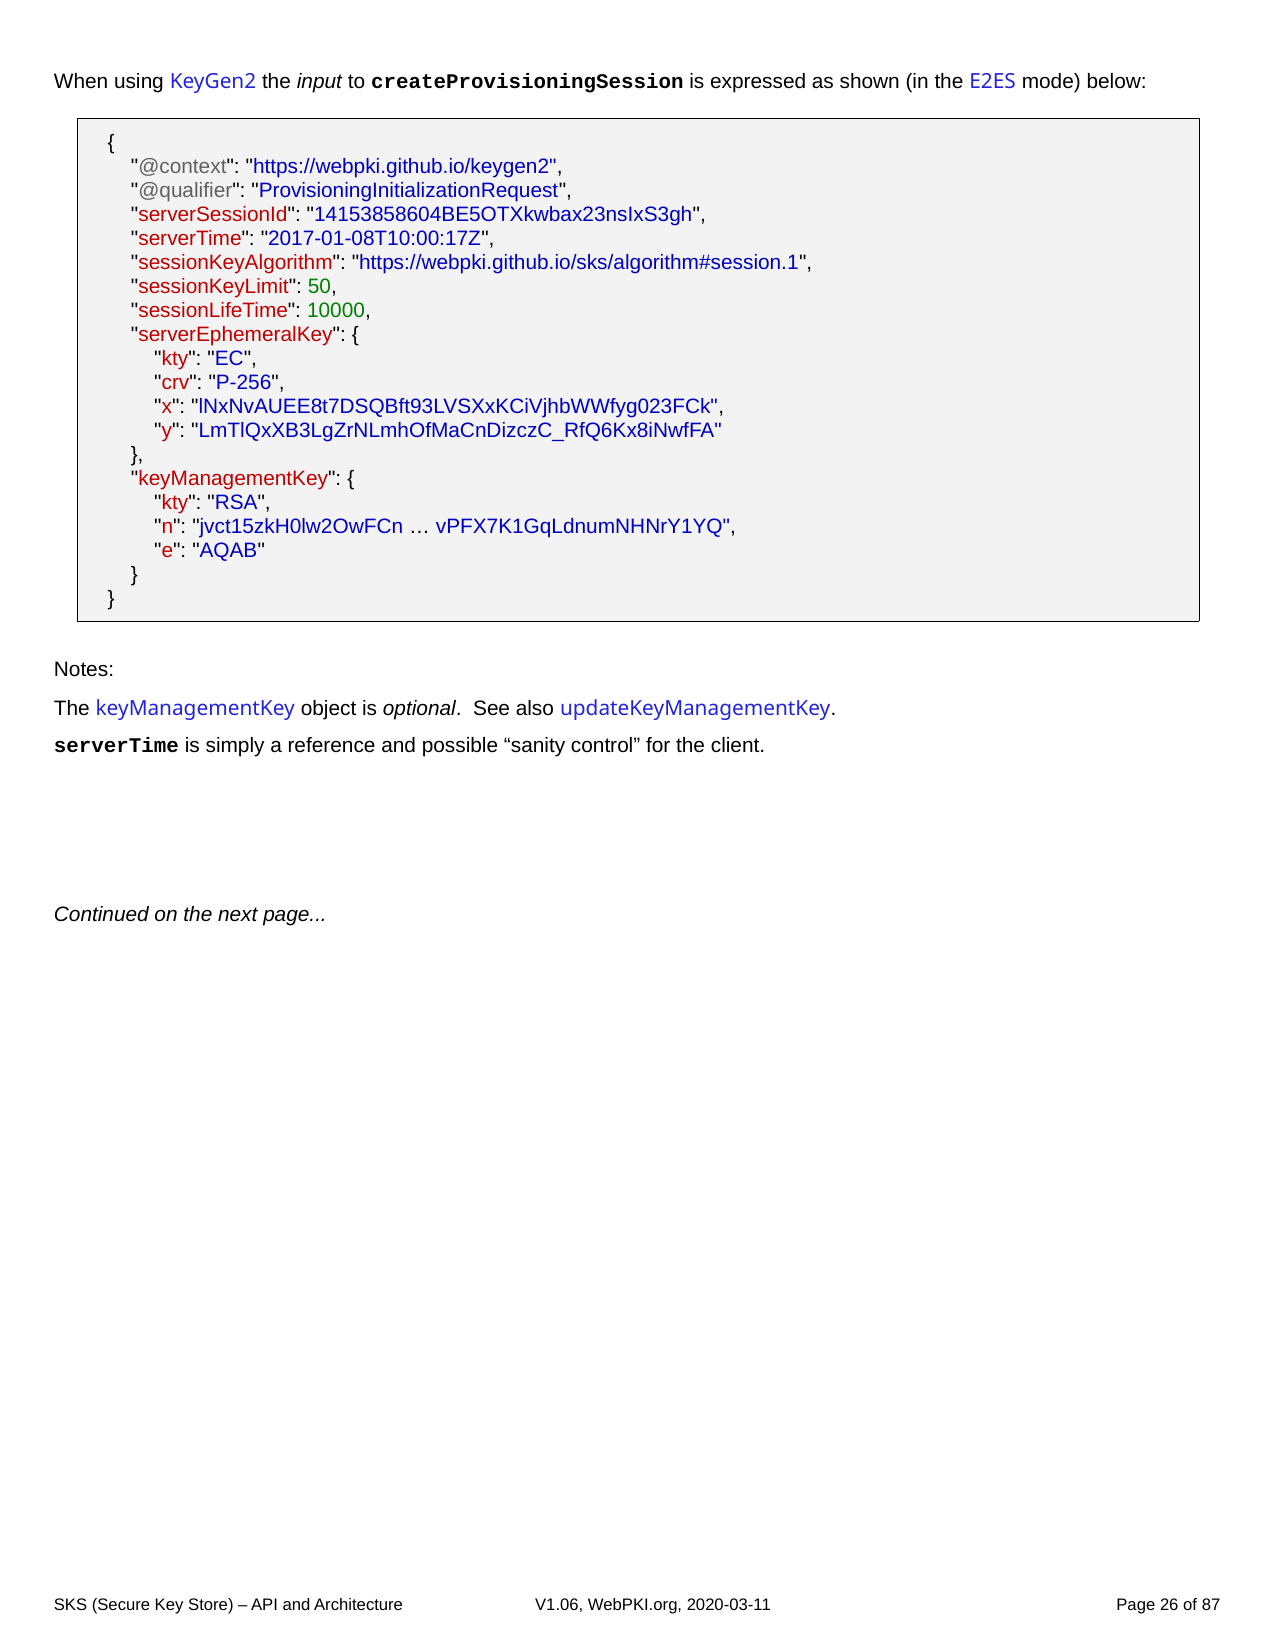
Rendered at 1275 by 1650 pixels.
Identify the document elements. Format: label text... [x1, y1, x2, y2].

text The keyManagementKey object is optional. See also updateKeyManagementKey. [54, 693, 1221, 721]
text When using KeyGen2 the input to createProvisioningSession is expressed as shown (in the E2ES mode) below: [54, 66, 1221, 118]
text serverTime is simply a reference and possible “sanity control” for the client. [54, 733, 1221, 759]
text Notes: [54, 657, 1221, 681]
table_header { "@context": "https://webpki.github.io/keygen2", "@qualifier": "ProvisioningInitializationRequest", "serverSessionId": "14153858604BE5OTXkwbax23nsIxS3gh", "serverTime": "2017-01-08T10:00:17Z", "sessionKeyAlgorithm": "https://webpki.github.io/sks/algorithm#session.1", "sessionKeyLimit": 50, "sessionLifeTime": 10000, "serverEphemeralKey": { "kty": "EC", "crv": "P-256", "x": "lNxNvAUEE8t7DSQBft93LVSXxKCiVjhbWWfyg023FCk", "y": "LmTlQxXB3LgZrNLmhOfMaCnDizczC_RfQ6Kx8iNwfFA" }, "keyManagementKey": { "kty": "RSA", "n": "jvct15zkH0lw2OwFCn … vPFX7K1GqLdnumNHNrY1YQ", "e": "AQAB" } } [78, 119, 1199, 621]
text Continued on the next page... [54, 902, 1221, 926]
